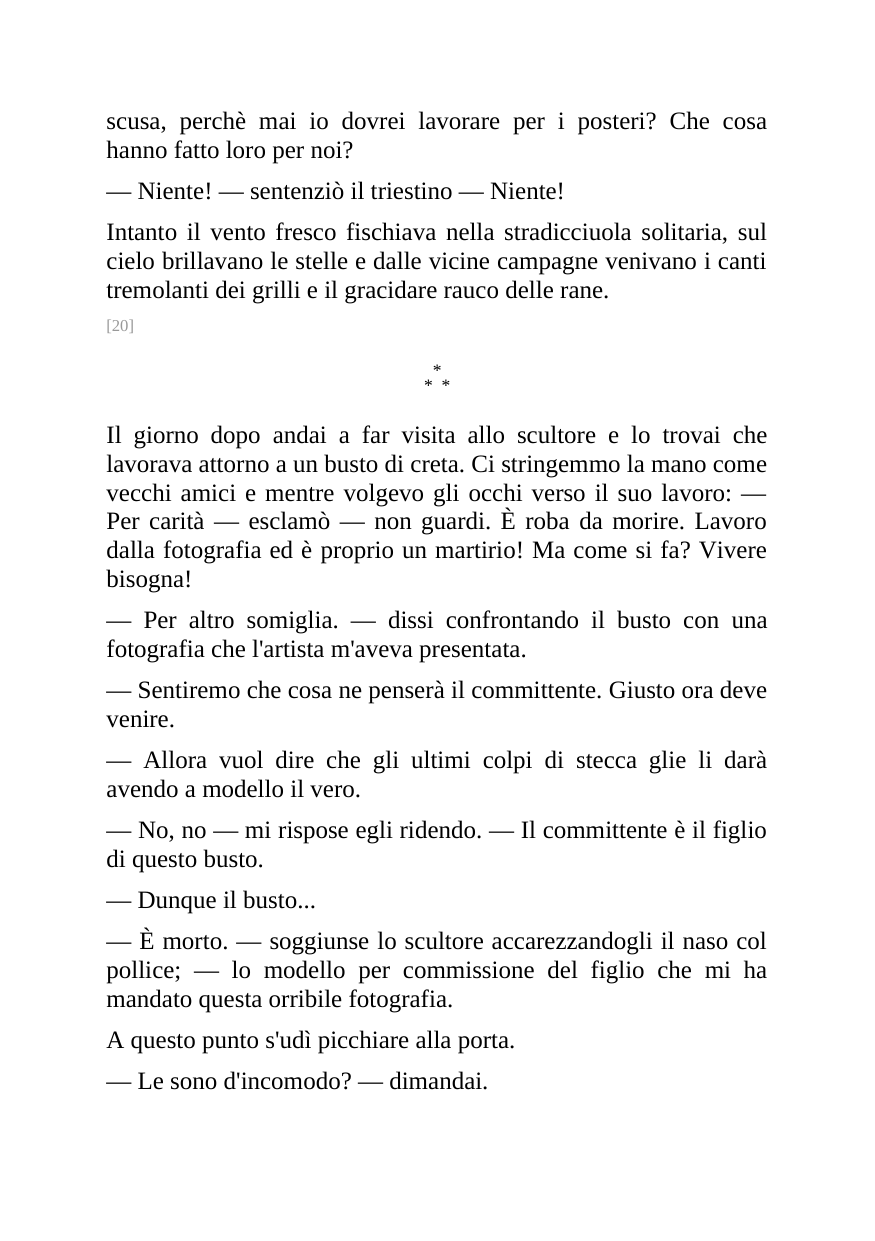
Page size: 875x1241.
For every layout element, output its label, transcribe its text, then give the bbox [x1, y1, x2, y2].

text Il giorno dopo andai a far visita allo scultore e lo trovai che lavorava attorno a un busto di creta. Ci stringemmo la mano come vecchi amici e mentre volgevo gli occhi verso il suo lavoro: — Per carità — esclamò — non guardi. È roba da morire. Lavoro dalla fotografia ed è proprio un martirio! Ma come si fa? Vivere bisogna! [106, 420, 768, 593]
text — È morto. — soggiunse lo scultore accarezzandogli il naso col pollice; — lo modello per commissione del figlio che mi ha mandato questa orribile fotografia. [106, 926, 768, 1013]
text — Le sono d'incomodo? — dimandai. [106, 1066, 768, 1095]
text A questo punto s'udì picchiare alla porta. [106, 1025, 768, 1054]
text — Per altro somiglia. — dissi confrontando il busto con una fotografia che l'artista m'aveva presentata. [106, 605, 768, 663]
text Intanto il vento fresco fischiava nella stradicciuola solitaria, sul cielo brillavano le stelle e dalle vicine campagne venivano i canti tremolanti dei grilli e il gracidare rauco delle rane. [106, 217, 768, 304]
text *** [106, 360, 768, 395]
text — Sentiremo che cosa ne penserà il committente. Giusto ora deve venire. [106, 675, 768, 733]
text — Dunque il busto... [106, 885, 768, 914]
text [20] [134, 316, 768, 335]
text — No, no — mi rispose egli ridendo. — Il committente è il figlio di questo busto. [106, 815, 768, 873]
text — Allora vuol dire che gli ultimi colpi di stecca glie li darà avendo a modello il vero. [106, 745, 768, 803]
text scusa, perchè mai io dovrei lavorare per i posteri? Che cosa hanno fatto loro per noi? [106, 106, 768, 164]
text — Niente! — sentenziò il triestino — Niente! [106, 176, 768, 205]
